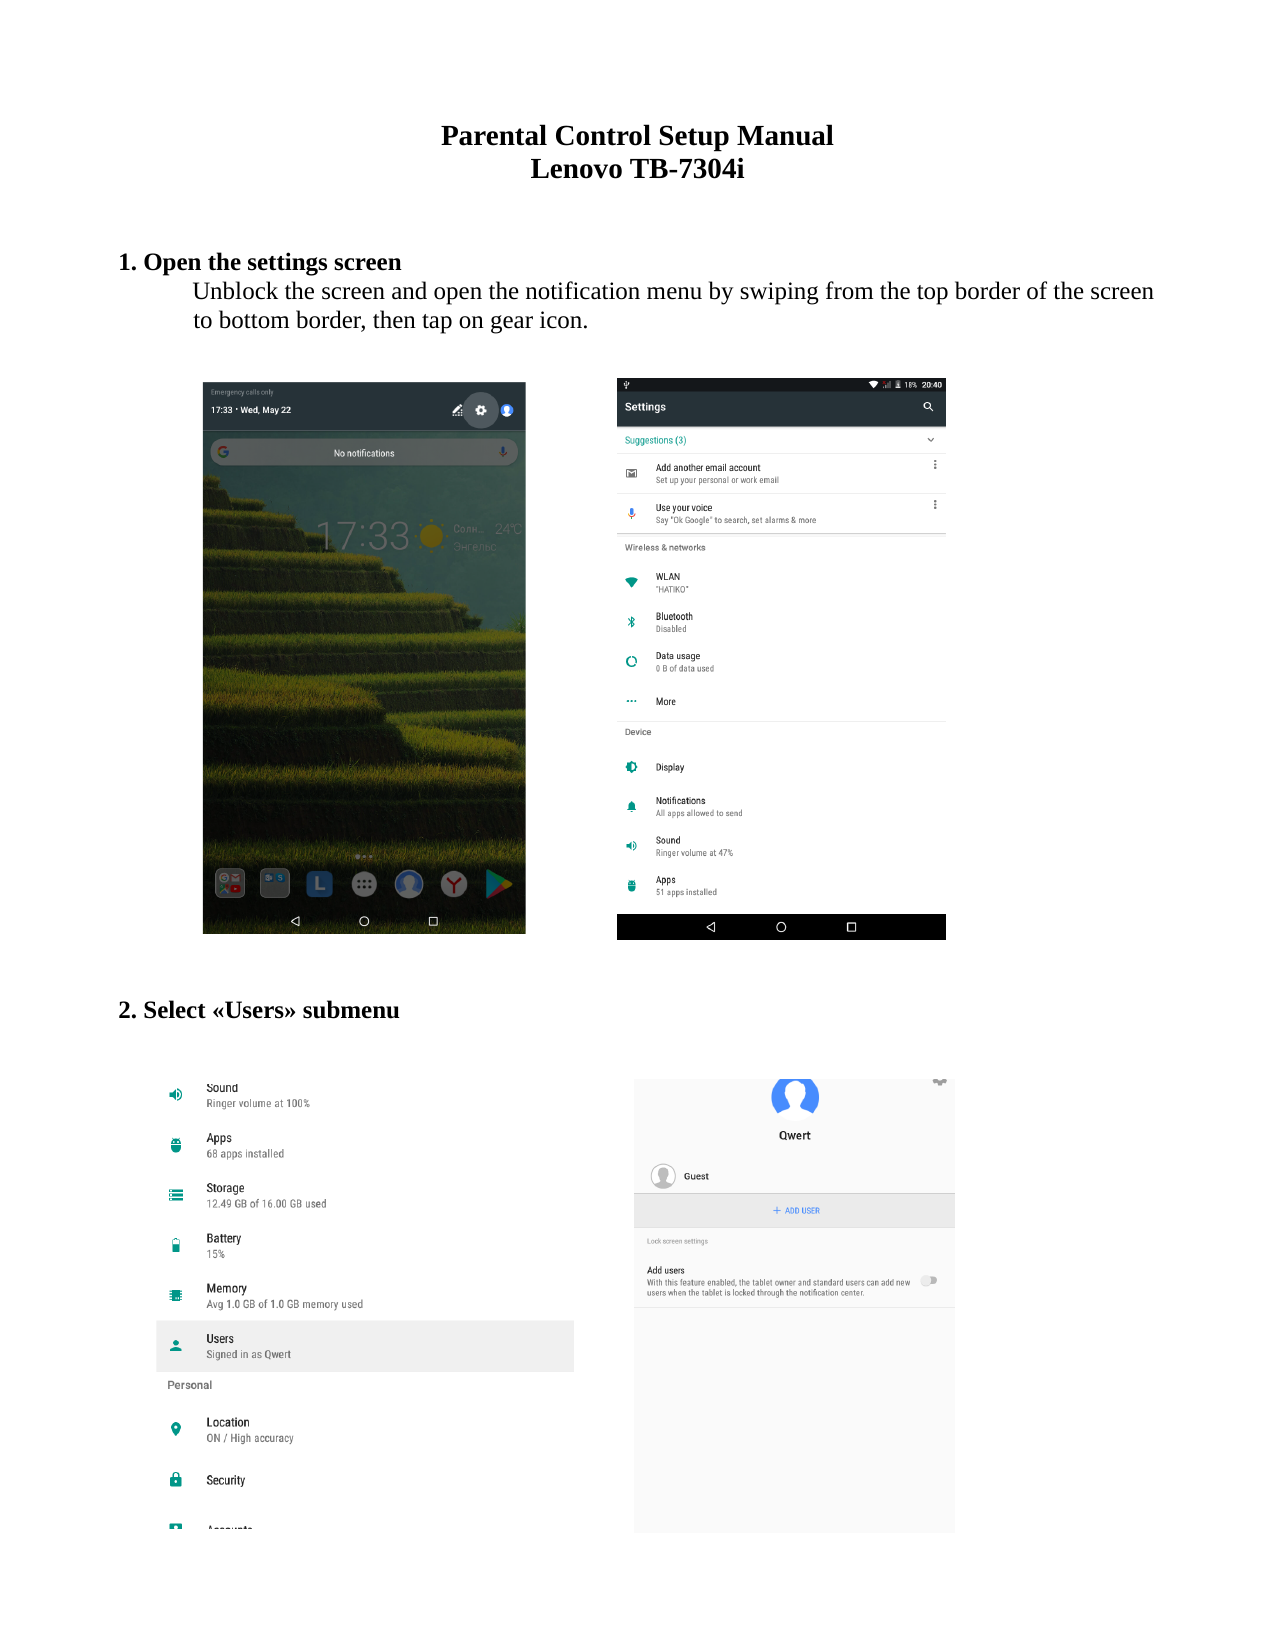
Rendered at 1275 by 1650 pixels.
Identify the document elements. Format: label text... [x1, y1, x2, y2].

text Lenovo TB-7304i [118, 152, 1157, 185]
text Parental Control Setup Manual [118, 118, 1157, 152]
picture [202, 382, 526, 934]
picture [634, 1079, 955, 1533]
picture [156, 1084, 574, 1529]
text 2. Select «Users» submenu [118, 995, 1157, 1024]
text 1. Open the settings screen [118, 247, 1157, 276]
picture [617, 378, 946, 940]
text to bottom border, then tap on gear icon. [118, 305, 1157, 334]
text Unblock the screen and open the notification menu by swiping from the top border of the screen [118, 276, 1157, 305]
